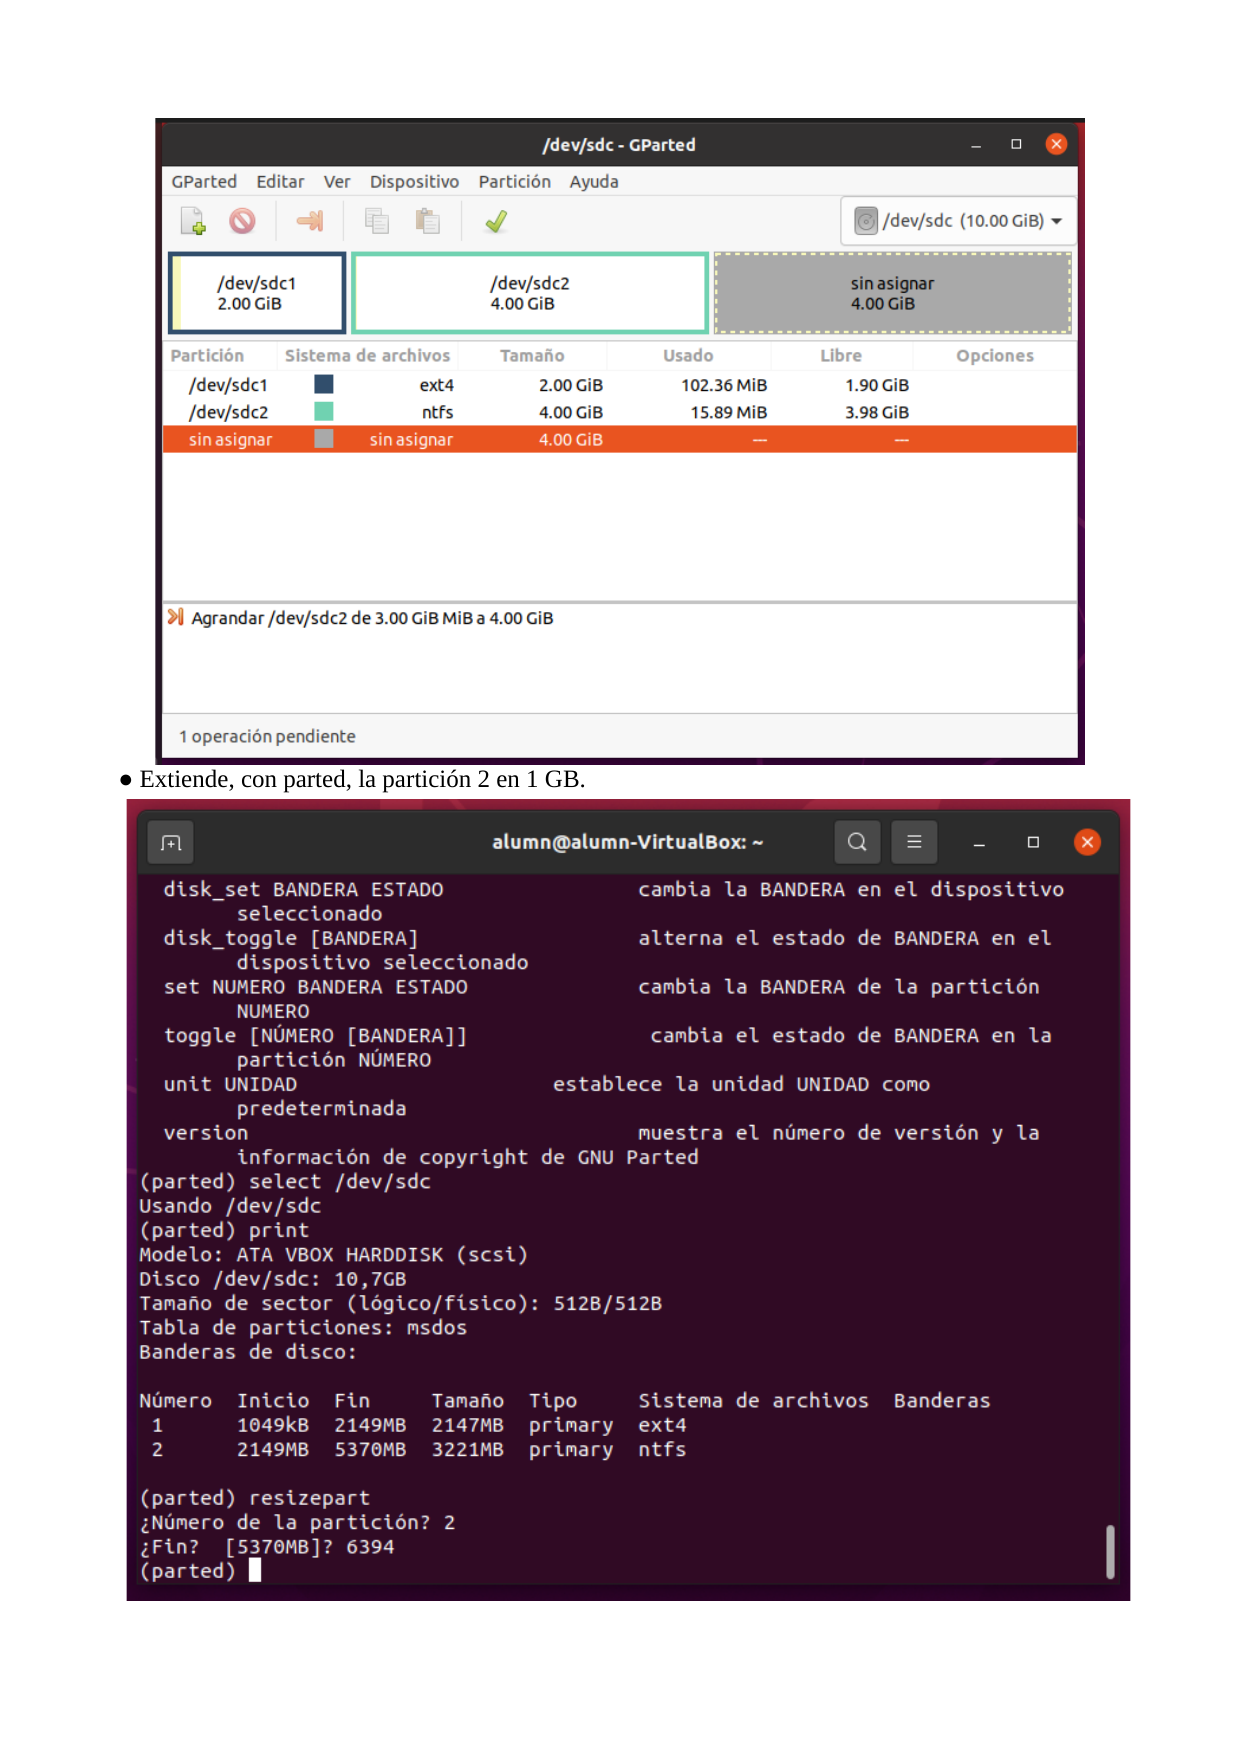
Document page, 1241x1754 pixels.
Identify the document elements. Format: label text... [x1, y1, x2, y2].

picture [126, 799, 1131, 1601]
picture [155, 118, 1085, 765]
text ● Extiende, con parted, la partición 2 en 1 GB. [118, 118, 1122, 793]
